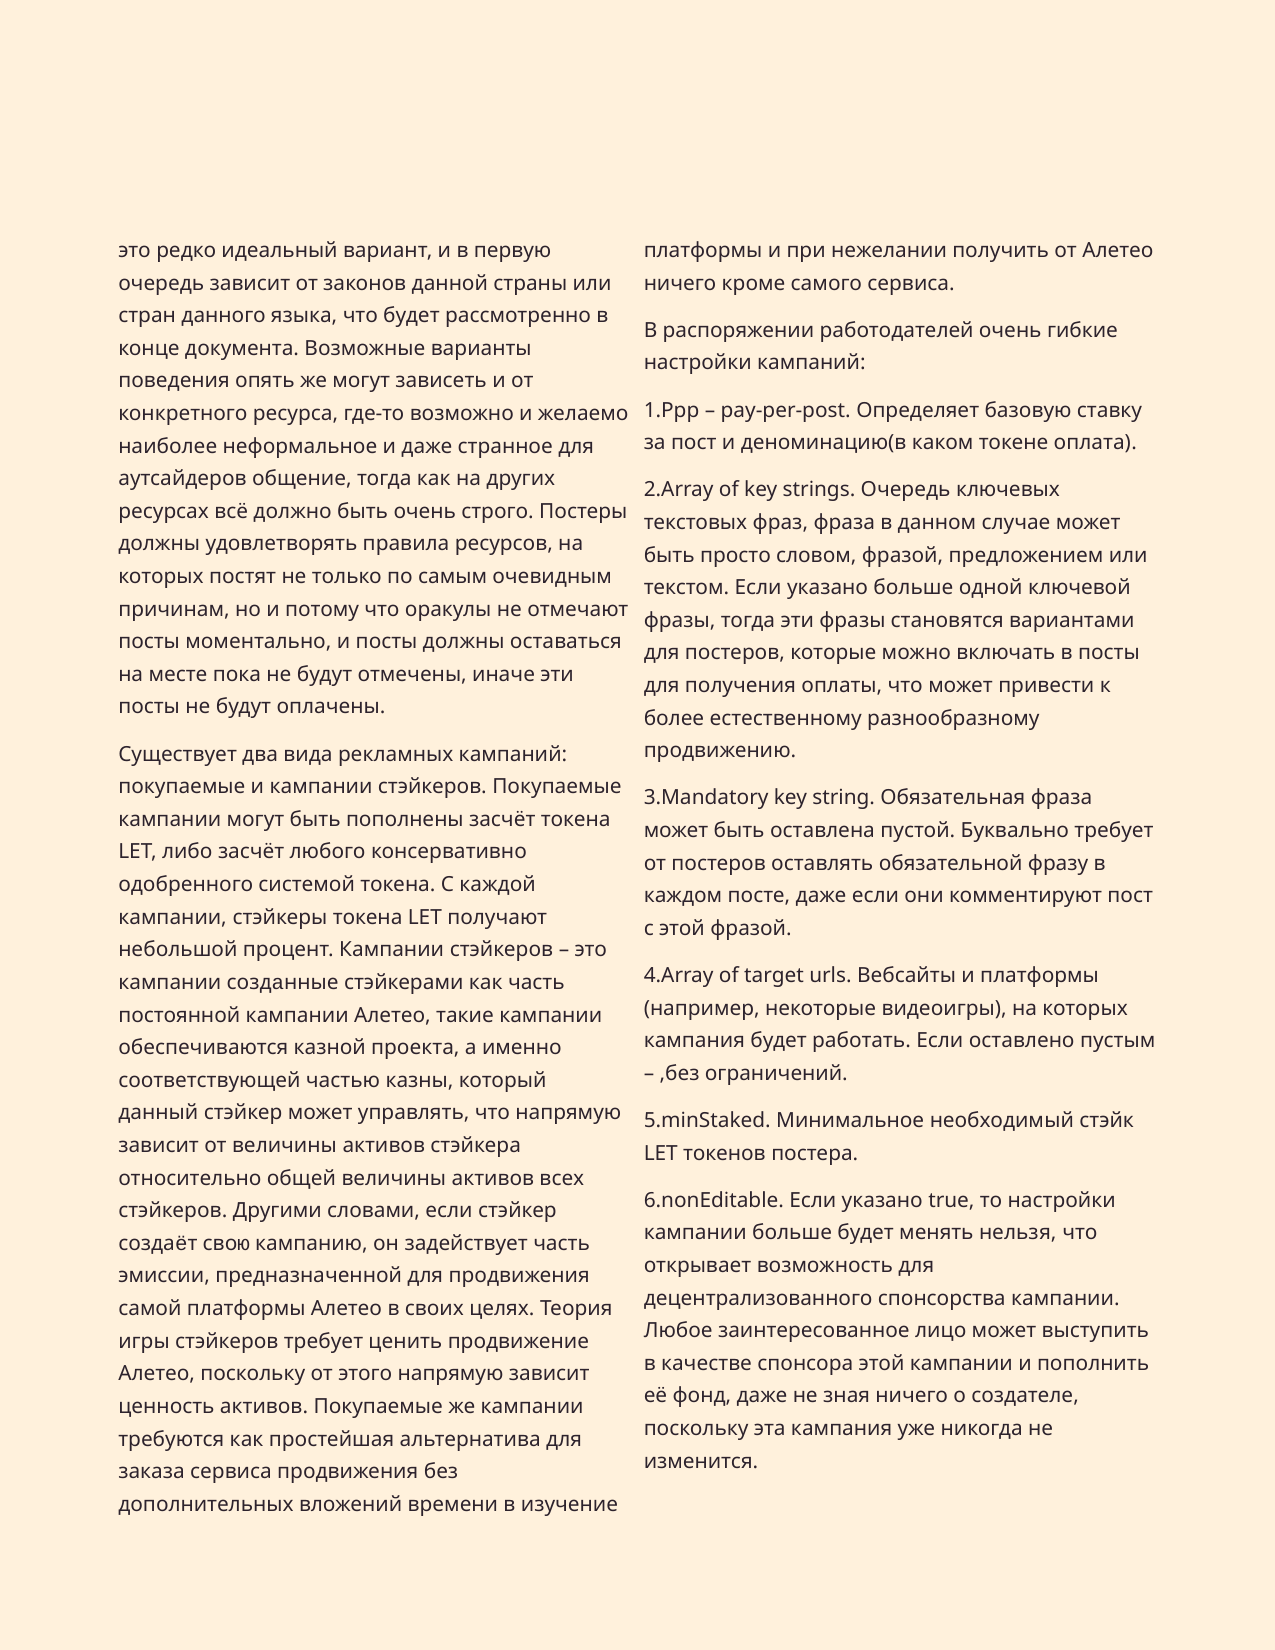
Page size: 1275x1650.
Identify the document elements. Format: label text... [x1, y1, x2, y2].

text 1.Ppp – pay-per-post. Определяет базовую ставку за пост и деноминацию(в каком токене оплата). [643, 395, 1157, 456]
text 6.nonEditable. Если указано true, то настройки кампании больше будет менять нельзя, что открывает возможность для децентрализованного спонсорства кампании. Любое заинтересованное лицо может выступить в качестве спонсора этой кампании и пополнить её фонд, даже не зная ничего о создателе, поскольку эта кампания уже никогда не изменится. [643, 1185, 1157, 1474]
text 4.Array of target urls. Вебсайты и платформы (например, некоторые видеоигры), на которых кампания будет работать. Если оставлено пустым – ,без ограничений. [643, 960, 1157, 1086]
text 5.minStaked. Минимальное необходимый стэйк LET токенов постера. [643, 1105, 1157, 1166]
text платформы и при нежелании получить от Алетео ничего кроме самого сервиса. [643, 235, 1157, 296]
text 3.Mandatory key string. Обязательная фраза может быть оставлена пустой. Буквально требует от постеров оставлять обязательной фразу в каждом посте, даже если они комментируют пост с этой фразой. [643, 782, 1157, 941]
text Существует два вида рекламных кампаний: покупаемые и кампании стэйкеров. Покупаемые кампании могут быть пополнены засчёт токена LET, либо засчёт любого консервативно одобренного системой токена. С каждой кампании, стэйкеры токена LET получают небольшой процент. Кампании стэйкеров – это кампании созданные стэйкерами как часть постоянной кампании Алетео, такие кампании обеспечиваются казной проекта, а именно соответствующей частью казны, который данный стэйкер может управлять, что напрямую зависит от величины активов стэйкера относительно общей величины активов всех стэйкеров. Другими словами, если стэйкер создаёт свою кампанию, он задействует часть эмиссии, предназначенной для продвижения самой платформы Алетео в своих целях. Теория игры стэйкеров требует ценить продвижение Алетео, поскольку от этого напрямую зависит ценность активов. Покупаемые же кампании требуются как простейшая альтернатива для заказа сервиса продвижения без дополнительных вложений времени в изучение [118, 739, 632, 1517]
text В распоряжении работодателей очень гибкие настройки кампаний: [643, 315, 1157, 376]
text 2.Array of key strings. Очередь ключевых текстовых фраз, фраза в данном случае может быть просто словом, фразой, предложением или текстом. Если указано больше одной ключевой фразы, тогда эти фразы становятся вариантами для постеров, которые можно включать в посты для получения оплаты, что может привести к более естественному разнообразному продвижению. [643, 474, 1157, 764]
text это редко идеальный вариант, и в первую очередь зависит от законов данной страны или стран данного языка, что будет рассмотренно в конце документа. Возможные варианты поведения опять же могут зависеть и от конкретного ресурса, где-то возможно и желаемо наиболее неформальное и даже странное для аутсайдеров общение, тогда как на других ресурсах всё должно быть очень строго. Постеры должны удовлетворять правила ресурсов, на которых постят не только по самым очевидным причинам, но и потому что оракулы не отмечают посты моментально, и посты должны оставаться на месте пока не будут отмечены, иначе эти посты не будут оплачены. [118, 235, 632, 720]
